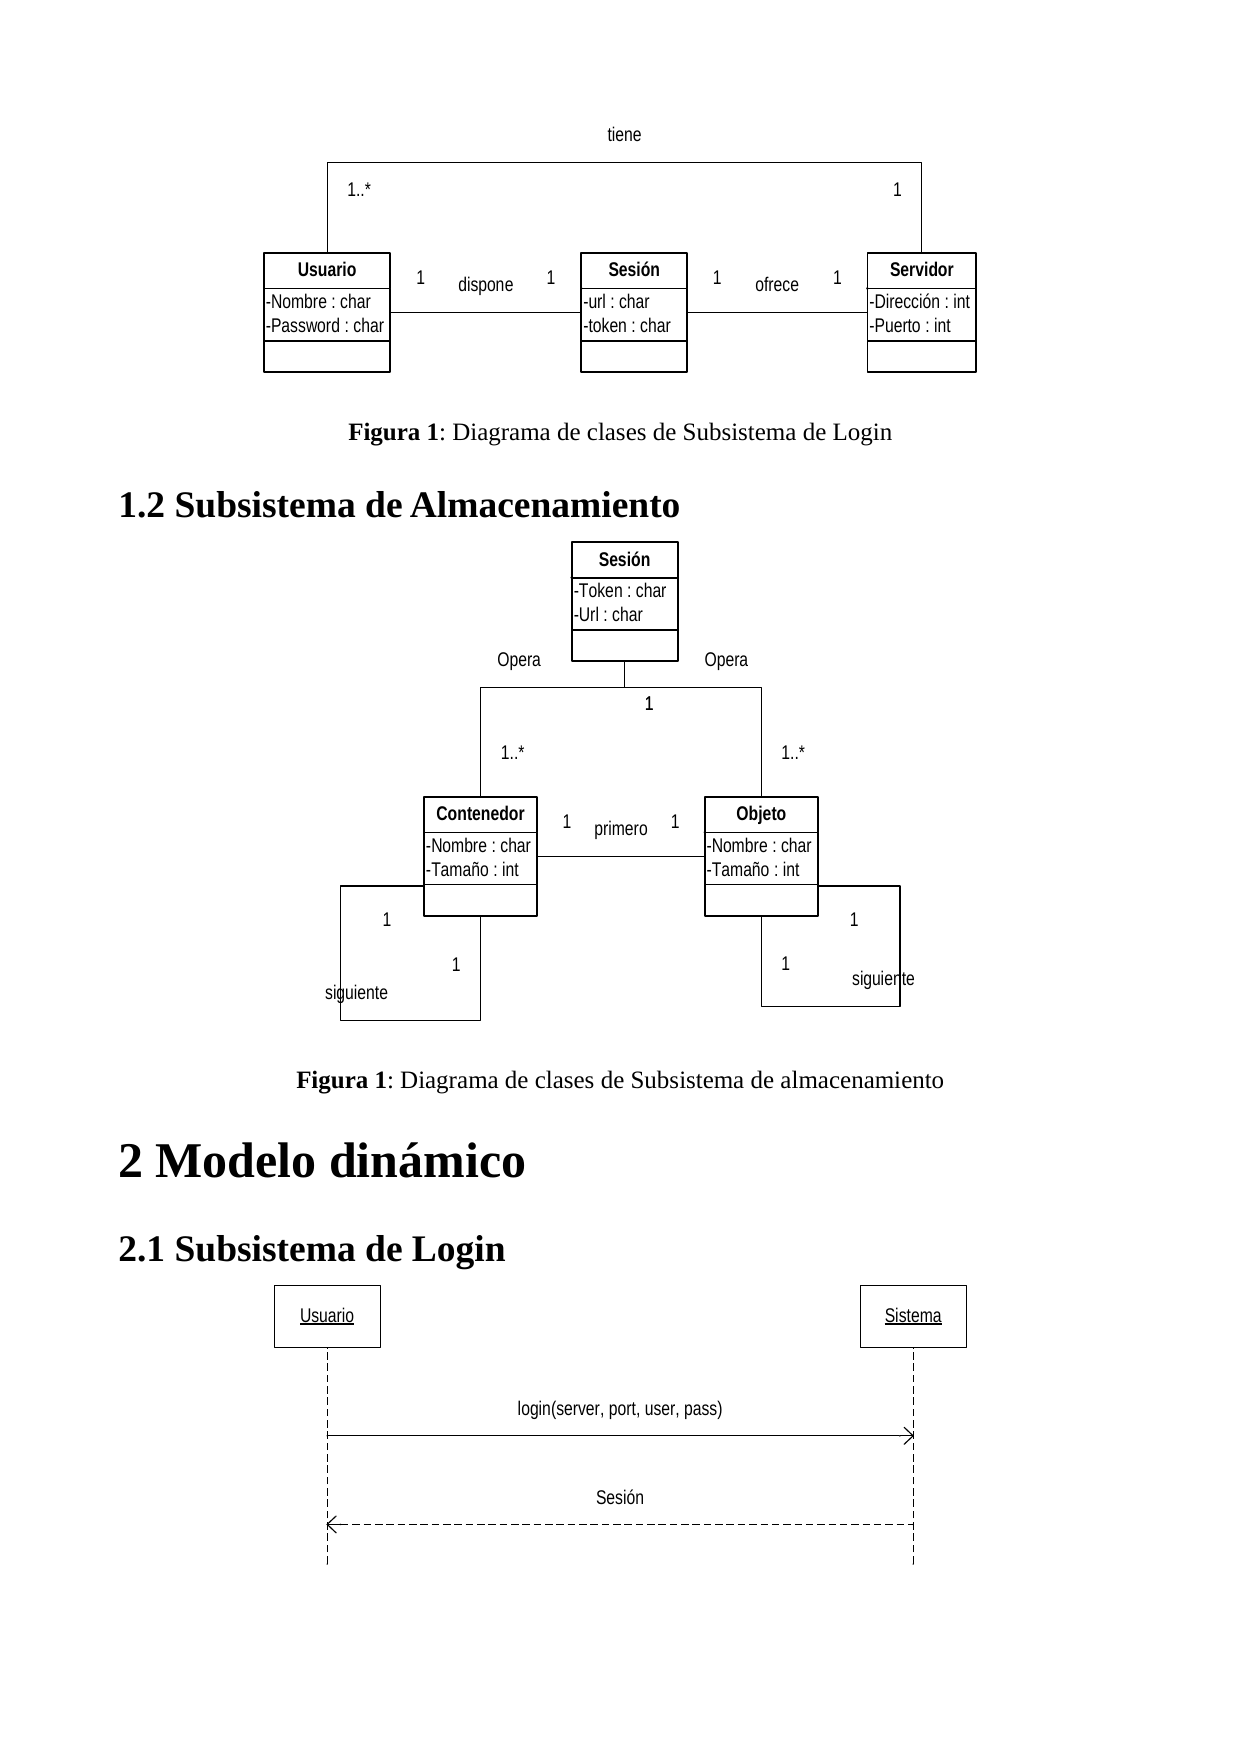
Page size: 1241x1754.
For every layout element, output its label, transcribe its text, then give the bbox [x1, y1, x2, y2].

subtitle 2 Modelo dinámico [118, 1131, 1122, 1189]
text Figura 1: Diagrama de clases de Subsistema de almacenamiento [118, 1065, 1122, 1094]
subtitle 1.2 Subsistema de Almacenamiento [118, 483, 1122, 526]
text Figura 1: Diagrama de clases de Subsistema de Login [118, 417, 1122, 445]
subtitle 2.1 Subsistema de Login [118, 1226, 1122, 1269]
